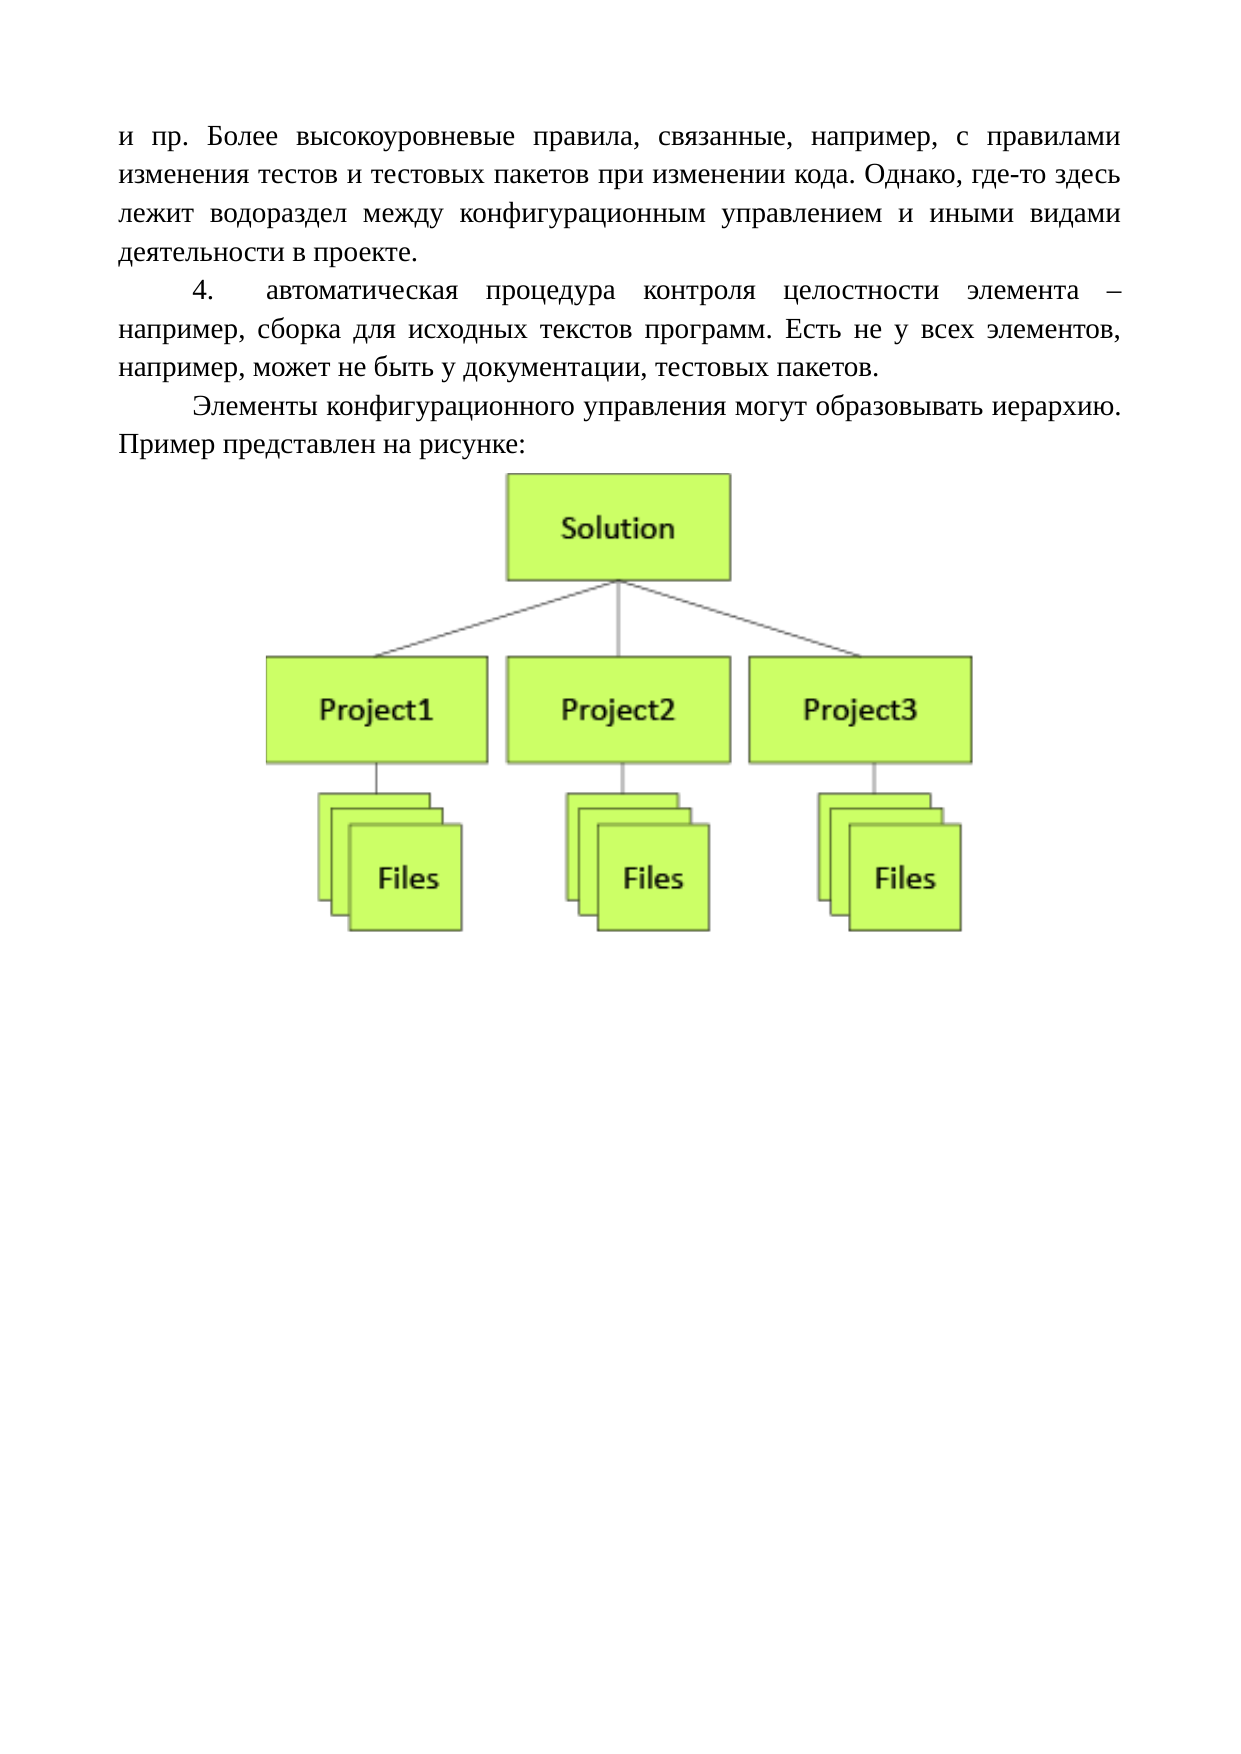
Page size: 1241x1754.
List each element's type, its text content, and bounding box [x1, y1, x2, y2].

list автоматическая процедура контроля целостности элемента – например, сборка для исходных текстов программ. Есть не у всех элементов, например, может не быть у документации, тестовых пакетов. [118, 272, 1122, 383]
picture [265, 473, 975, 934]
list и пр. Более высокоуровневые правила, связанные, например, с правилами изменения тестов и тестовых пакетов при изменении кода. Однако, где-то здесь лежит водораздел между конфигурационным управлением и иными видами деятельности в проекте. [118, 118, 1122, 267]
text Элементы конфигурационного управления могут образовывать иерархию. Пример представлен на рисунке: [118, 388, 1122, 460]
